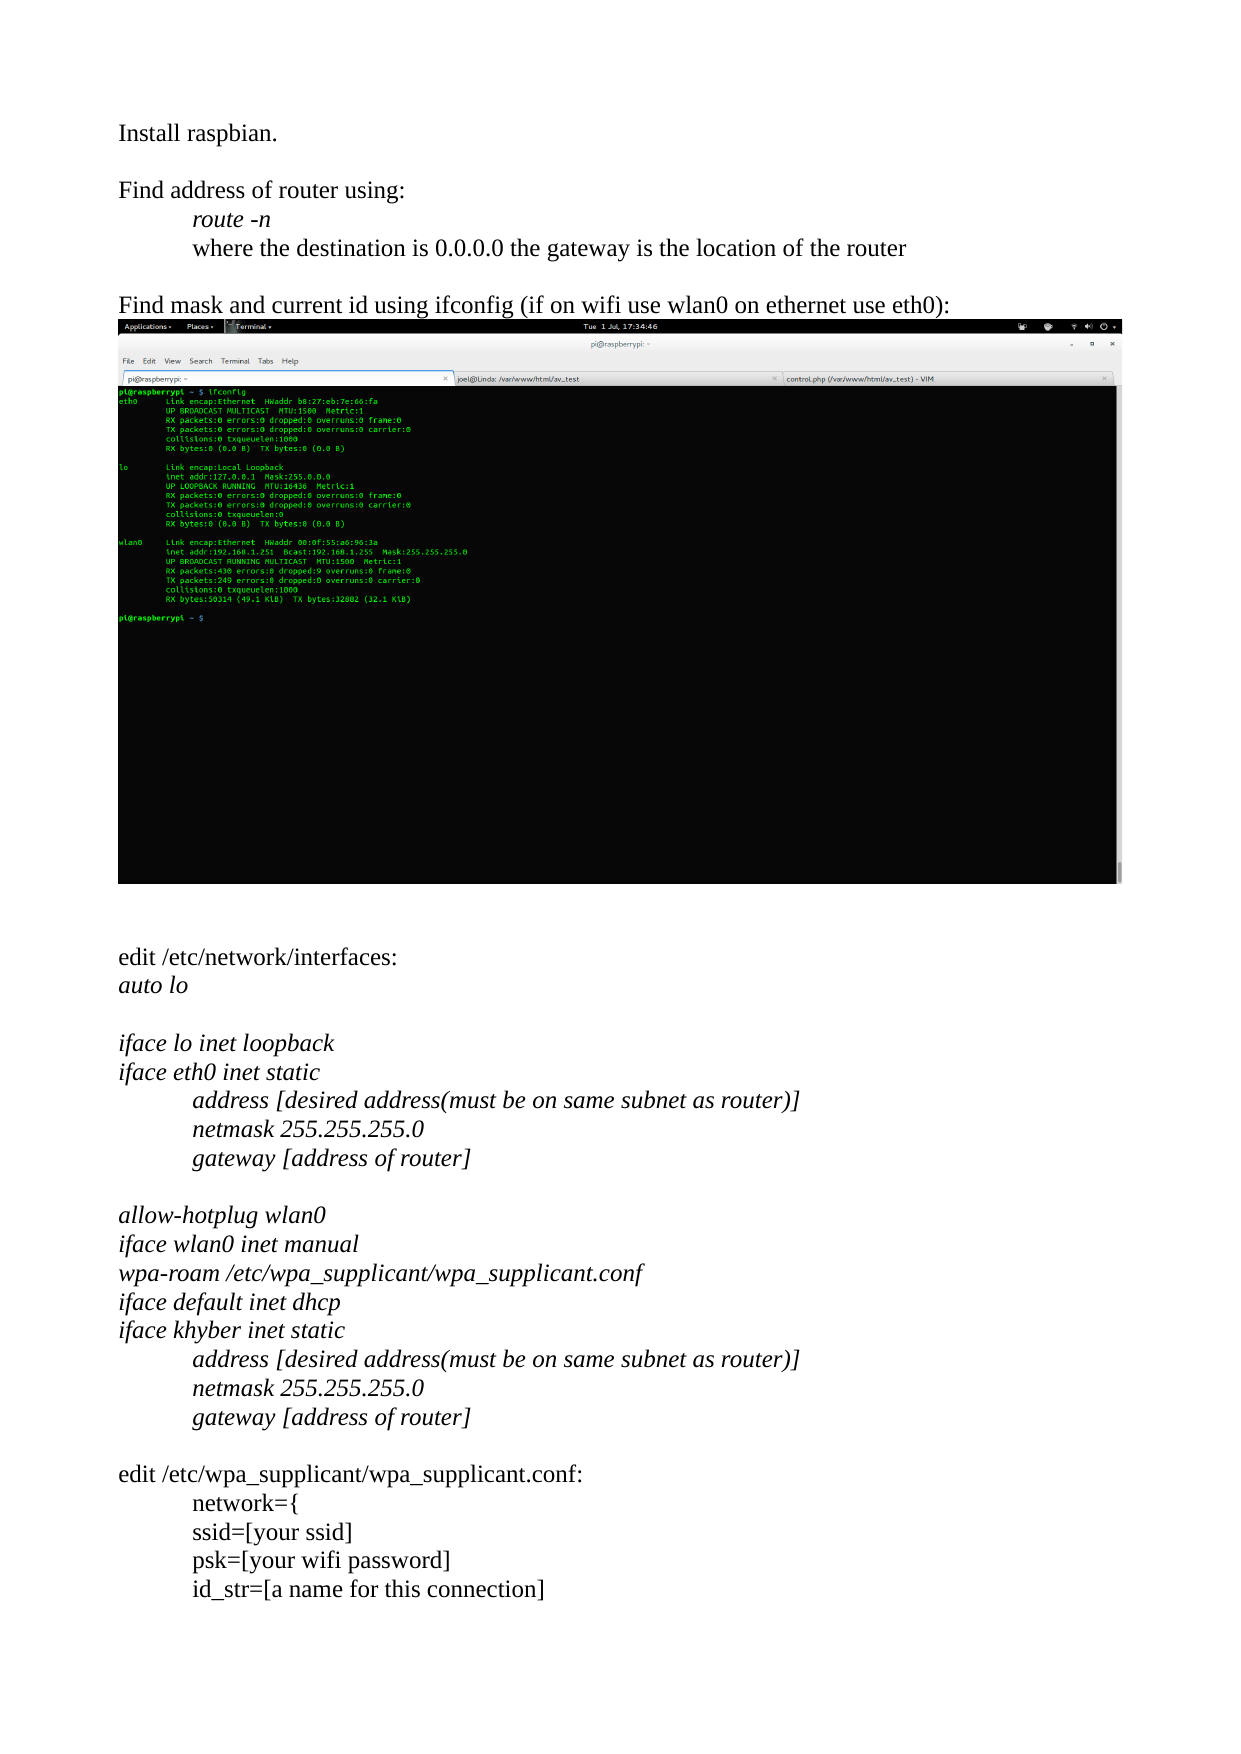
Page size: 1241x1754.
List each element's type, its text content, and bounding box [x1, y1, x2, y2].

text allow-hotplug wlan0 [118, 1200, 1122, 1229]
text Find mask and current id using ifconfig (if on wifi use wlan0 on ethernet use eth0): [118, 291, 1122, 319]
text iface eth0 inet static [118, 1057, 1122, 1085]
text ssid=[your ssid] [118, 1517, 1122, 1545]
text address [desired address(must be on same subnet as router)] [118, 1085, 1122, 1114]
text iface khyber inet static [118, 1315, 1122, 1344]
text route -n [118, 204, 1122, 233]
picture [118, 319, 1123, 884]
text network={ [118, 1488, 1122, 1517]
text auto lo [118, 970, 1122, 999]
text psk=[your wifi password] [118, 1545, 1122, 1574]
text iface default inet dhcp [118, 1287, 1122, 1315]
text Install raspbian. [118, 118, 1122, 147]
text wpa-roam /etc/wpa_supplicant/wpa_supplicant.conf [118, 1258, 1122, 1287]
text address [desired address(must be on same subnet as router)] [118, 1344, 1122, 1373]
text edit /etc/wpa_supplicant/wpa_supplicant.conf: [118, 1459, 1122, 1488]
text edit /etc/network/interfaces: [118, 942, 1122, 970]
text gateway [address of router] [118, 1402, 1122, 1430]
text where the destination is 0.0.0.0 the gateway is the location of the router [118, 233, 1122, 262]
text iface lo inet loopback [118, 1028, 1122, 1057]
text netmask 255.255.255.0 [118, 1373, 1122, 1402]
text gateway [address of router] [118, 1143, 1122, 1172]
text iface wlan0 inet manual [118, 1229, 1122, 1258]
text Find address of router using: [118, 176, 1122, 204]
text id_str=[a name for this connection] [118, 1574, 1122, 1603]
text netmask 255.255.255.0 [118, 1114, 1122, 1143]
